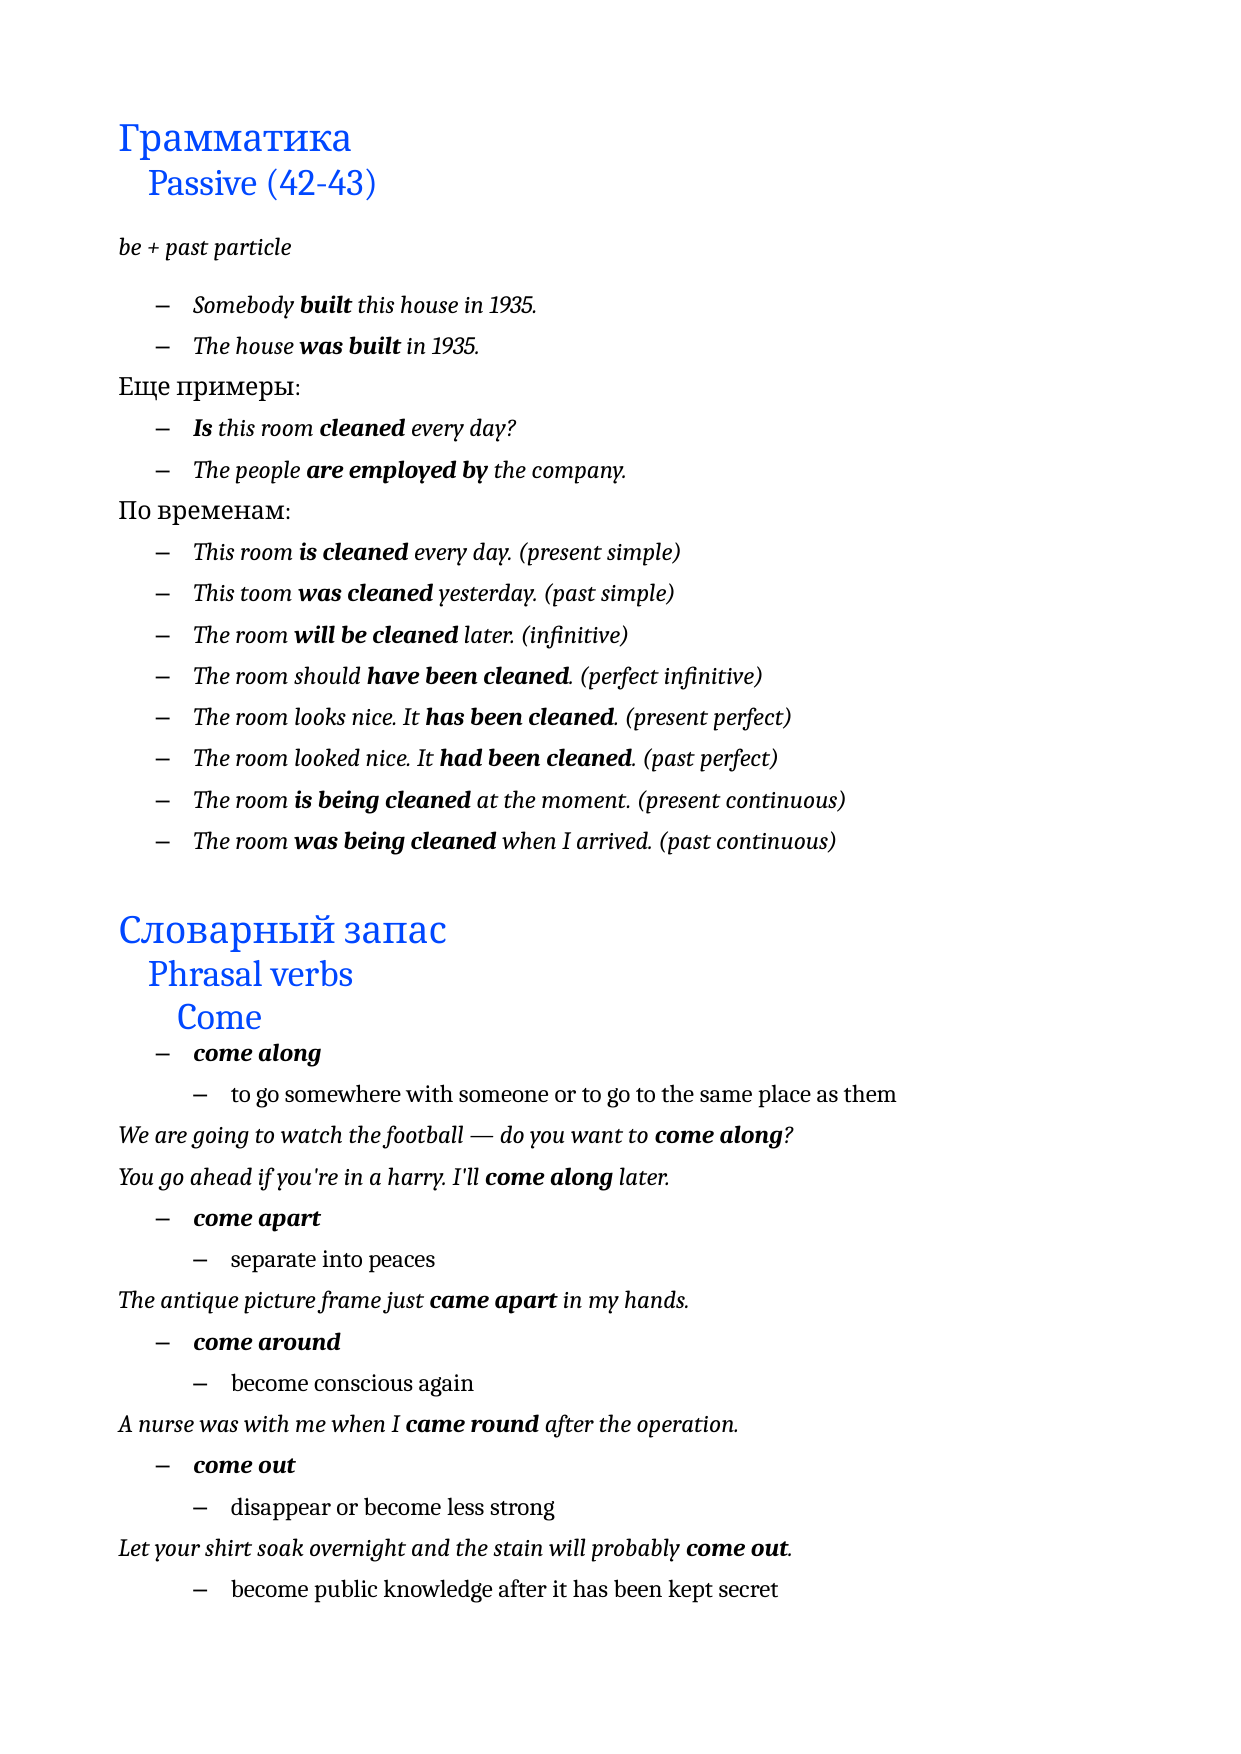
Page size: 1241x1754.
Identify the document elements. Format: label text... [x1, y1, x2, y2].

text Грамматика [118, 118, 1122, 161]
list to go somewhere with someone or to go to the same place as them [193, 1080, 1122, 1109]
list separate into peaces [193, 1245, 1122, 1274]
list become public knowledge after it has been kept secret [193, 1575, 1122, 1604]
list The room looked nice. It had been cleaned. (past perfect) [156, 744, 1122, 773]
text Come [177, 996, 1122, 1039]
text По временам: [118, 497, 1122, 526]
list come apart [156, 1204, 1122, 1232]
text Еще примеры: [118, 373, 1122, 402]
list This toom was cleaned yesterday. (past simple) [156, 579, 1122, 608]
list The room looks nice. It has been cleaned. (present perfect) [156, 703, 1122, 732]
text Let your shirt soak overnight and the stain will probably come out. [118, 1534, 1122, 1562]
list Is this room cleaned every day? [156, 414, 1122, 443]
list The house was built in 1935. [156, 332, 1122, 361]
text The antique picture frame just came apart in my hands. [118, 1286, 1122, 1315]
text A nurse was with me when I came round after the operation. [118, 1410, 1122, 1439]
text Словарный запас [118, 909, 1122, 952]
list The room will be cleaned later. (infinitive) [156, 621, 1122, 649]
text You go ahead if you're in a harry. I'll come along later. [118, 1162, 1122, 1191]
list The room is being cleaned at the moment. (present continuous) [156, 786, 1122, 814]
text Passive (42-43) [148, 161, 1122, 204]
list come along [156, 1039, 1122, 1067]
text We are going to watch the football — do you want to come along? [118, 1121, 1122, 1150]
list disappear or become less strong [193, 1492, 1122, 1521]
list The people are employed by the company. [156, 456, 1122, 484]
list Somebody built this house in 1935. [156, 291, 1122, 319]
list The room was being cleaned when I arrived. (past continuous) [156, 827, 1122, 856]
list come around [156, 1327, 1122, 1356]
list The room should have been cleaned. (perfect infinitive) [156, 662, 1122, 691]
list become conscious again [193, 1369, 1122, 1397]
list come out [156, 1451, 1122, 1480]
text Phrasal verbs [148, 952, 1122, 996]
text be + past particle [118, 233, 1122, 262]
list This room is cleaned every day. (present simple) [156, 538, 1122, 567]
